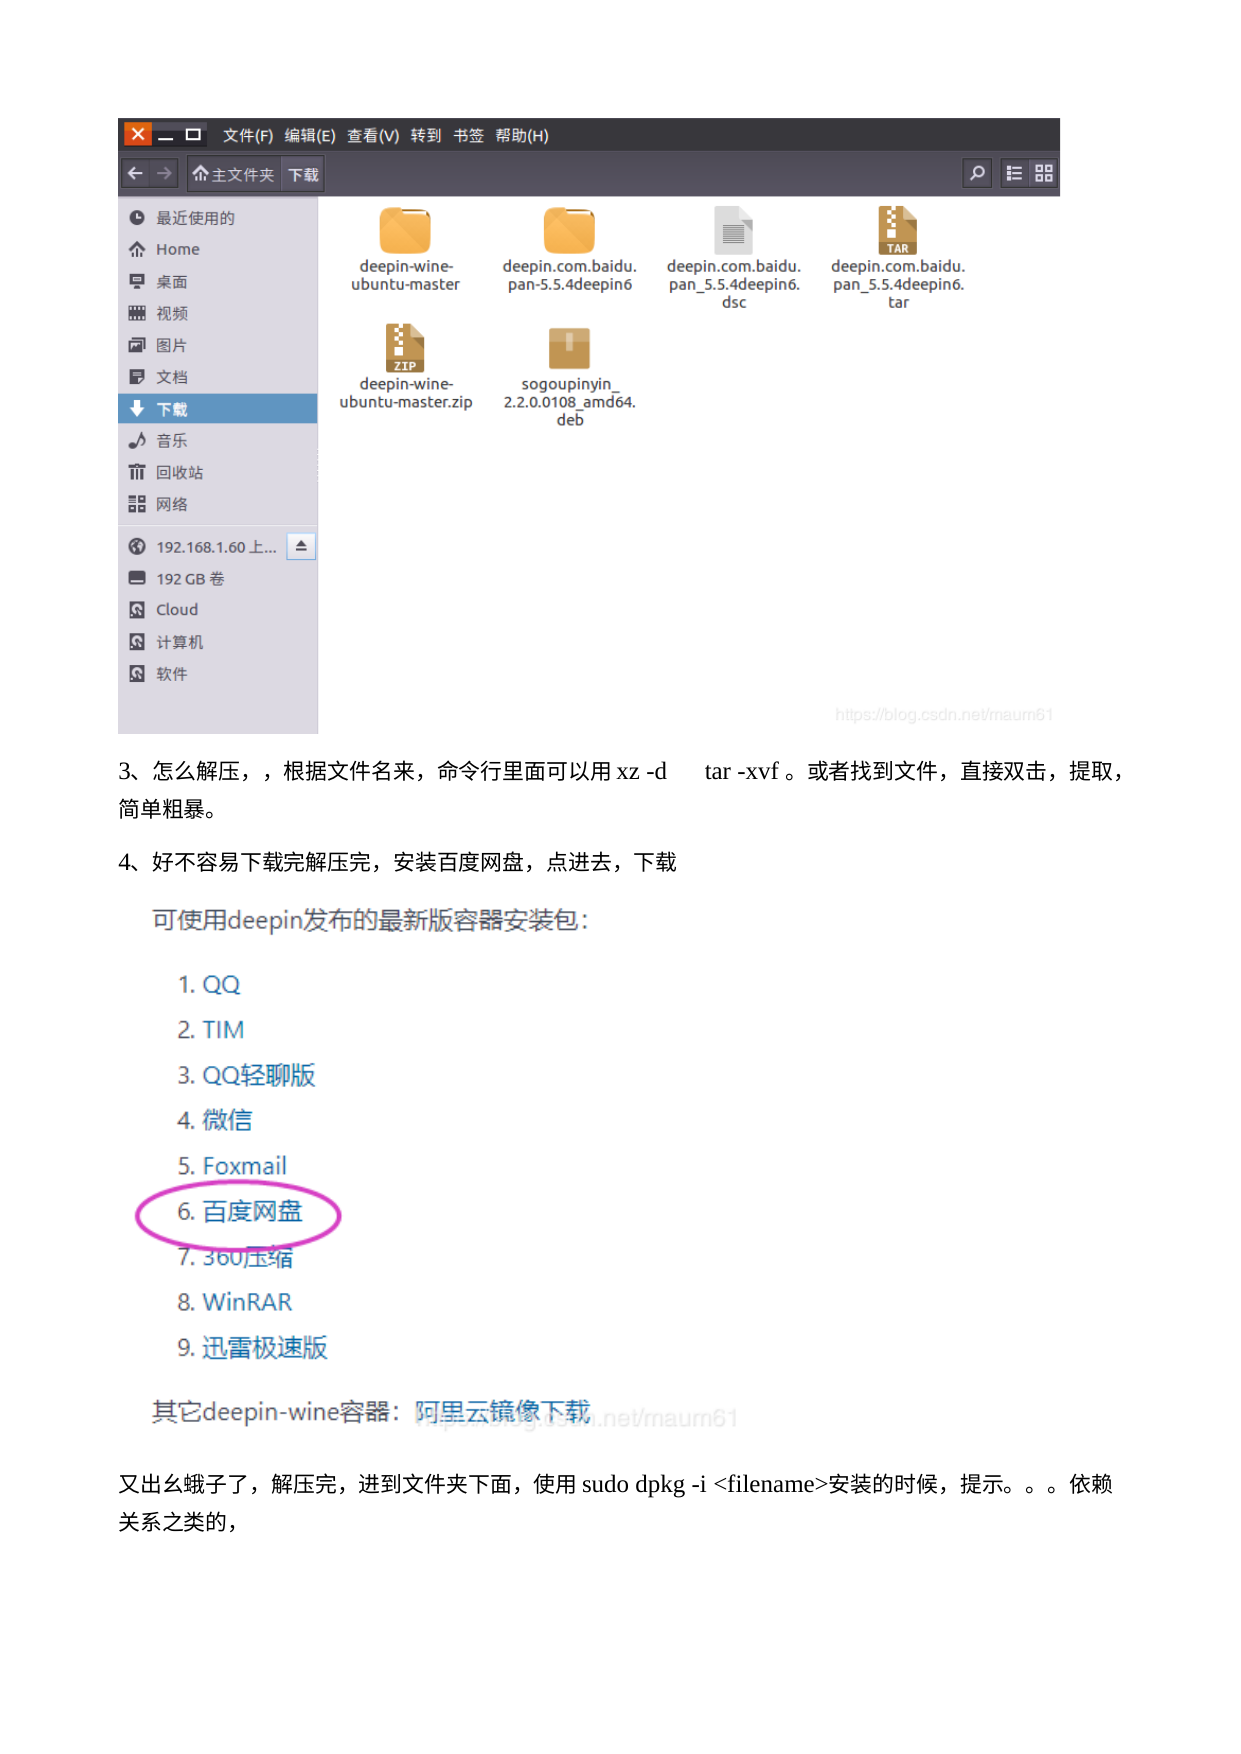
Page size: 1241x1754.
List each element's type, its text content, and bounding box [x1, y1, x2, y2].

picture [118, 897, 750, 1447]
text 又出幺蛾子了，解压完，进到文件夹下面，使用sudo dpkg -i <filename>安装的时候，提示。。。依赖关系之类的， [118, 1467, 1122, 1537]
text 3、怎么解压，，根据文件名来，命令行里面可以用xz -d tar -xvf 。或者找到文件，直接双击，提取，简单粗暴。 [118, 754, 1122, 824]
text 4、好不容易下载完解压完，安装百度网盘，点进去，下载 [118, 844, 1122, 876]
picture [118, 118, 1061, 734]
